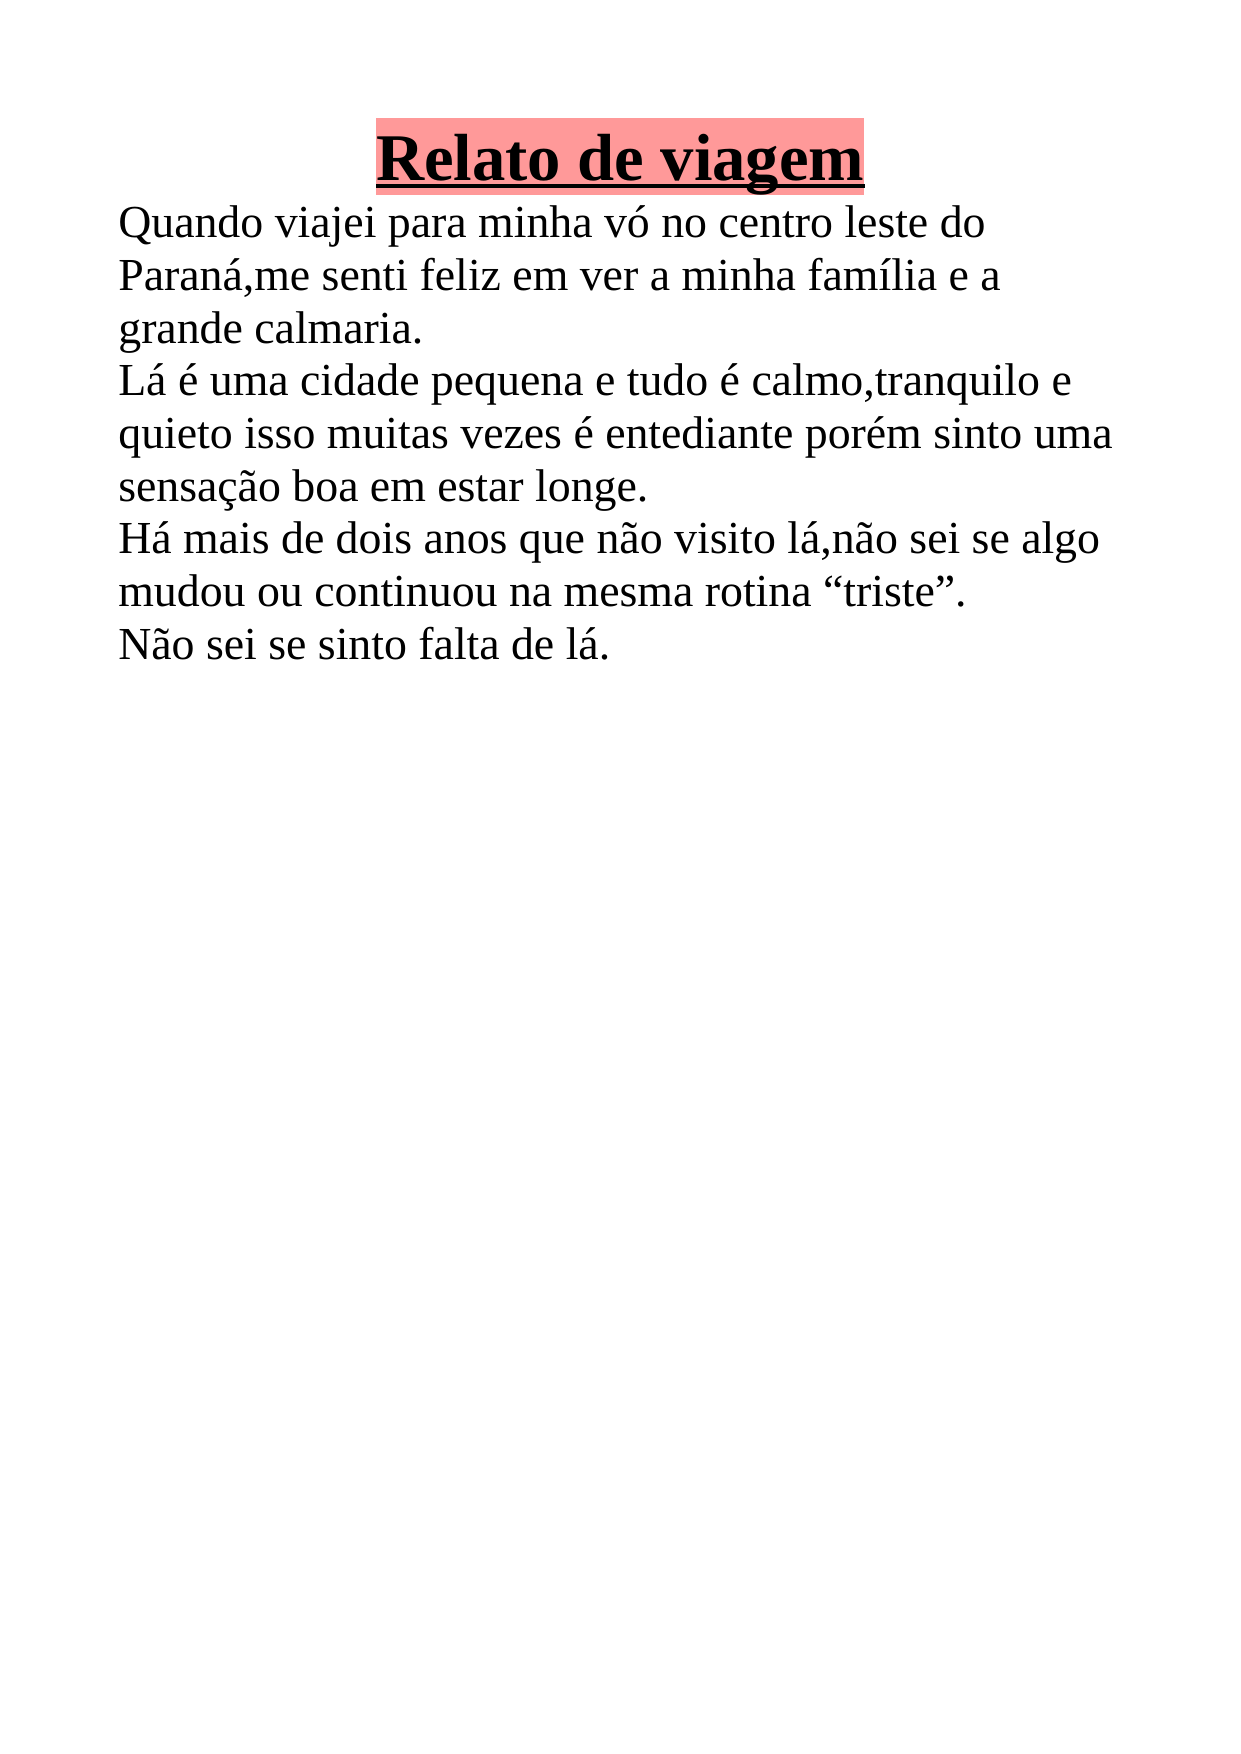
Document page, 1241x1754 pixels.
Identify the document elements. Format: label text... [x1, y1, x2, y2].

text Relato de viagem [118, 118, 1122, 195]
text Lá é uma cidade pequena e tudo é calmo,tranquilo e quieto isso muitas vezes é entediante porém sinto uma sensação boa em estar longe. [118, 353, 1122, 511]
text Quando viajei para minha vó no centro leste do Paraná,me senti feliz em ver a minha família e a grande calmaria. [118, 195, 1122, 353]
text Há mais de dois anos que não visito lá,não sei se algo mudou ou continuou na mesma rotina “triste”. [118, 511, 1122, 616]
text Não sei se sinto falta de lá. [118, 616, 1122, 669]
